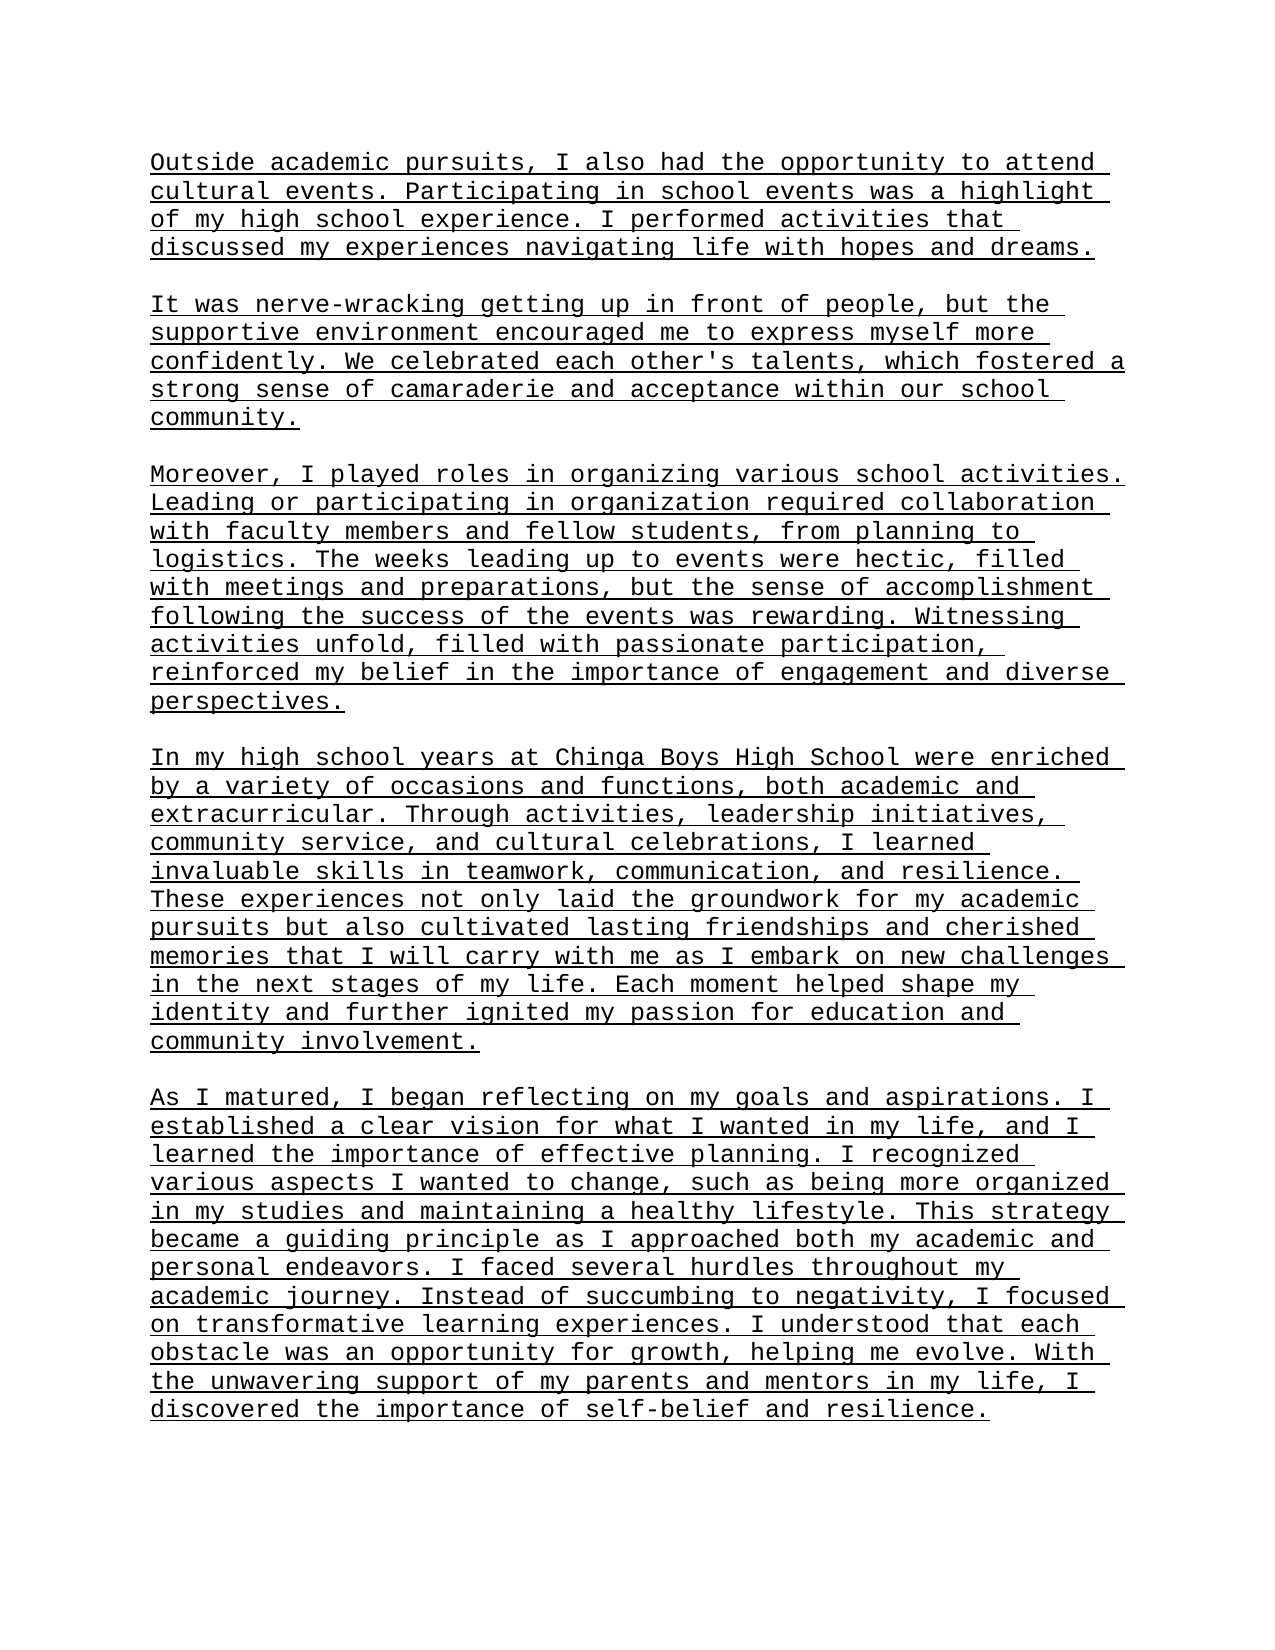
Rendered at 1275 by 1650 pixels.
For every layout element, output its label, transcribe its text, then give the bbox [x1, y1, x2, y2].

text strong sense of camaraderie and acceptance within our school community. [150, 373, 1125, 433]
text Outside academic pursuits, I also had the opportunity to attend cultural events. Participating in school events was a highlight of my high school experience. I performed activities that discussed my experiences navigating life with hopes and dreams. [150, 150, 1125, 263]
text Moreover, I played roles in organizing various school activities. [150, 462, 1125, 485]
text in the next stages of my life. Each moment helped shape my identity and further ignited my passion for education and community involvement. [150, 968, 1125, 1057]
text As I matured, I began reflecting on my goals and aspirations. I established a clear vision for what I wanted in my life, and I learned the importance of effective planning. I recognized various aspects I wanted to change, such as being more organized [150, 1085, 1125, 1193]
text in my studies and maintaining a healthy lifestyle. This strategy [150, 1195, 1125, 1221]
text perspectives. [150, 685, 1125, 717]
text Leading or participating in organization required collaboration with faculty members and fellow students, from planning to logistics. The weeks leading up to events were hectic, filled with meetings and preparations, but the sense of accomplishment following the success of the events was rewarding. Witnessing activities unfold, filled with passionate participation, reinforced my belief in the importance of engagement and diverse [150, 486, 1125, 683]
text by a variety of occasions and functions, both academic and extracurricular. Through activities, leadership initiatives, community service, and cultural celebrations, I learned invaluable skills in teamwork, communication, and resilience. These experiences not only laid the groundwork for my academic pursuits but also cultivated lasting friendships and cherished memories that I will carry with me as I embark on new challenges [150, 770, 1125, 966]
text In my high school years at Chinga Boys High School were enriched [150, 745, 1125, 768]
text It was nerve-wracking getting up in front of people, but the supportive environment encouraged me to express myself more confidently. We celebrated each other's talents, which fostered a [150, 292, 1125, 371]
text on transformative learning experiences. I understood that each obstacle was an opportunity for growth, helping me evolve. With the unwavering support of my parents and mentors in my life, I discovered the importance of self-belief and resilience. [150, 1308, 1125, 1425]
text became a guiding principle as I approached both my academic and personal endeavors. I faced several hurdles throughout my academic journey. Instead of succumbing to negativity, I focused [150, 1223, 1125, 1306]
